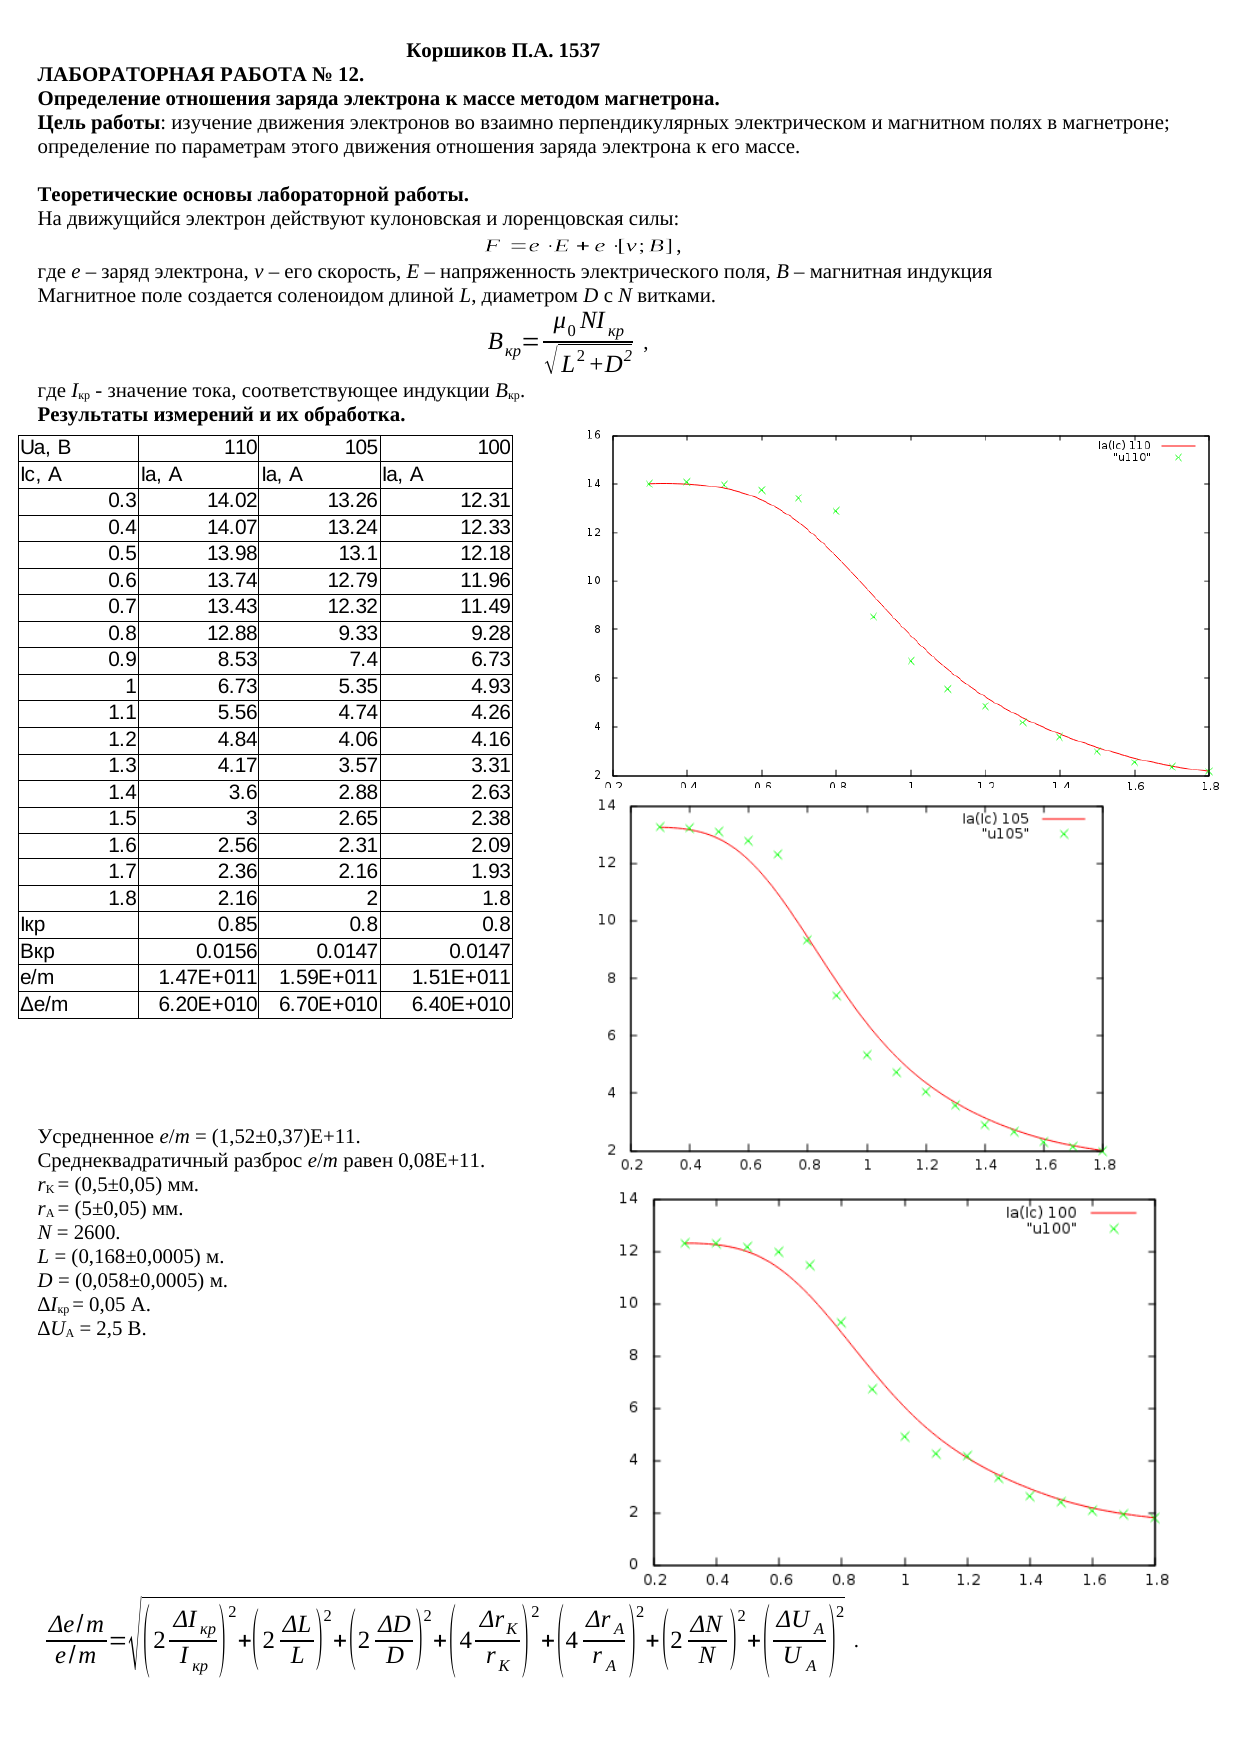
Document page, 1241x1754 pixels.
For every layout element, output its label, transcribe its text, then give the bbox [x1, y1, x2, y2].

text [37, 1340, 601, 1595]
text L = (0,168±0,0005) м. [37, 1244, 601, 1268]
text где e – заряд электрона, v – его скорость, E – напряженность электрического поля, B – магнитная индукция [37, 259, 1200, 283]
text rK = (0,5±0,05) мм. [37, 1172, 601, 1196]
text [1184, 1292, 1200, 1316]
text [1130, 1148, 1200, 1172]
text [37, 307, 480, 378]
text [1130, 1124, 1200, 1148]
text Результаты измерений и их обработка. [37, 402, 1200, 426]
text D = (0,058±0,0005) м. [37, 1268, 601, 1292]
text На движущийся электрон действуют кулоновская и лоренцовская силы: [37, 206, 1200, 230]
text , [676, 230, 1200, 259]
text [406, 230, 480, 259]
text [1184, 1220, 1200, 1244]
text , [643, 307, 1200, 378]
text ∆UA = 2,5 В. [37, 1316, 601, 1340]
text N = 2600. [37, 1220, 601, 1244]
text Коршиков П.А. 1537 [37, 37, 1200, 62]
text Теоретические основы лабораторной работы. [37, 182, 1200, 206]
text ЛАБОРАТОРНАЯ РАБОТА № 12. [37, 62, 1200, 86]
text . [853, 1340, 1200, 1679]
text [1184, 1316, 1200, 1340]
text rA = (5±0,05) мм. [37, 1196, 601, 1220]
text где Iкр - значение тока, соответствующее индукции Bкр. [37, 378, 1200, 402]
text [1184, 1196, 1200, 1220]
text Усредненное e/m = (1,52±0,37)E+11. [37, 1124, 580, 1148]
text Цель работы: изучение движения электронов во взаимно перпендикулярных электрическом и магнитном полях в магнетроне; определение по параметрам этого движения отношения заряда электрона к его массе. [37, 110, 1200, 158]
text Определение отношения заряда электрона к массе методом магнетрона. [37, 86, 1200, 110]
text ∆Iкр = 0,05 А. [37, 1292, 601, 1316]
text [1130, 1172, 1200, 1196]
picture [572, 420, 1230, 1596]
text Магнитное поле создается соленоидом длиной L, диаметром D с N витками. [37, 283, 1200, 307]
text Среднеквадратичный разброс e/m равен 0,08E+11. [37, 1148, 580, 1172]
